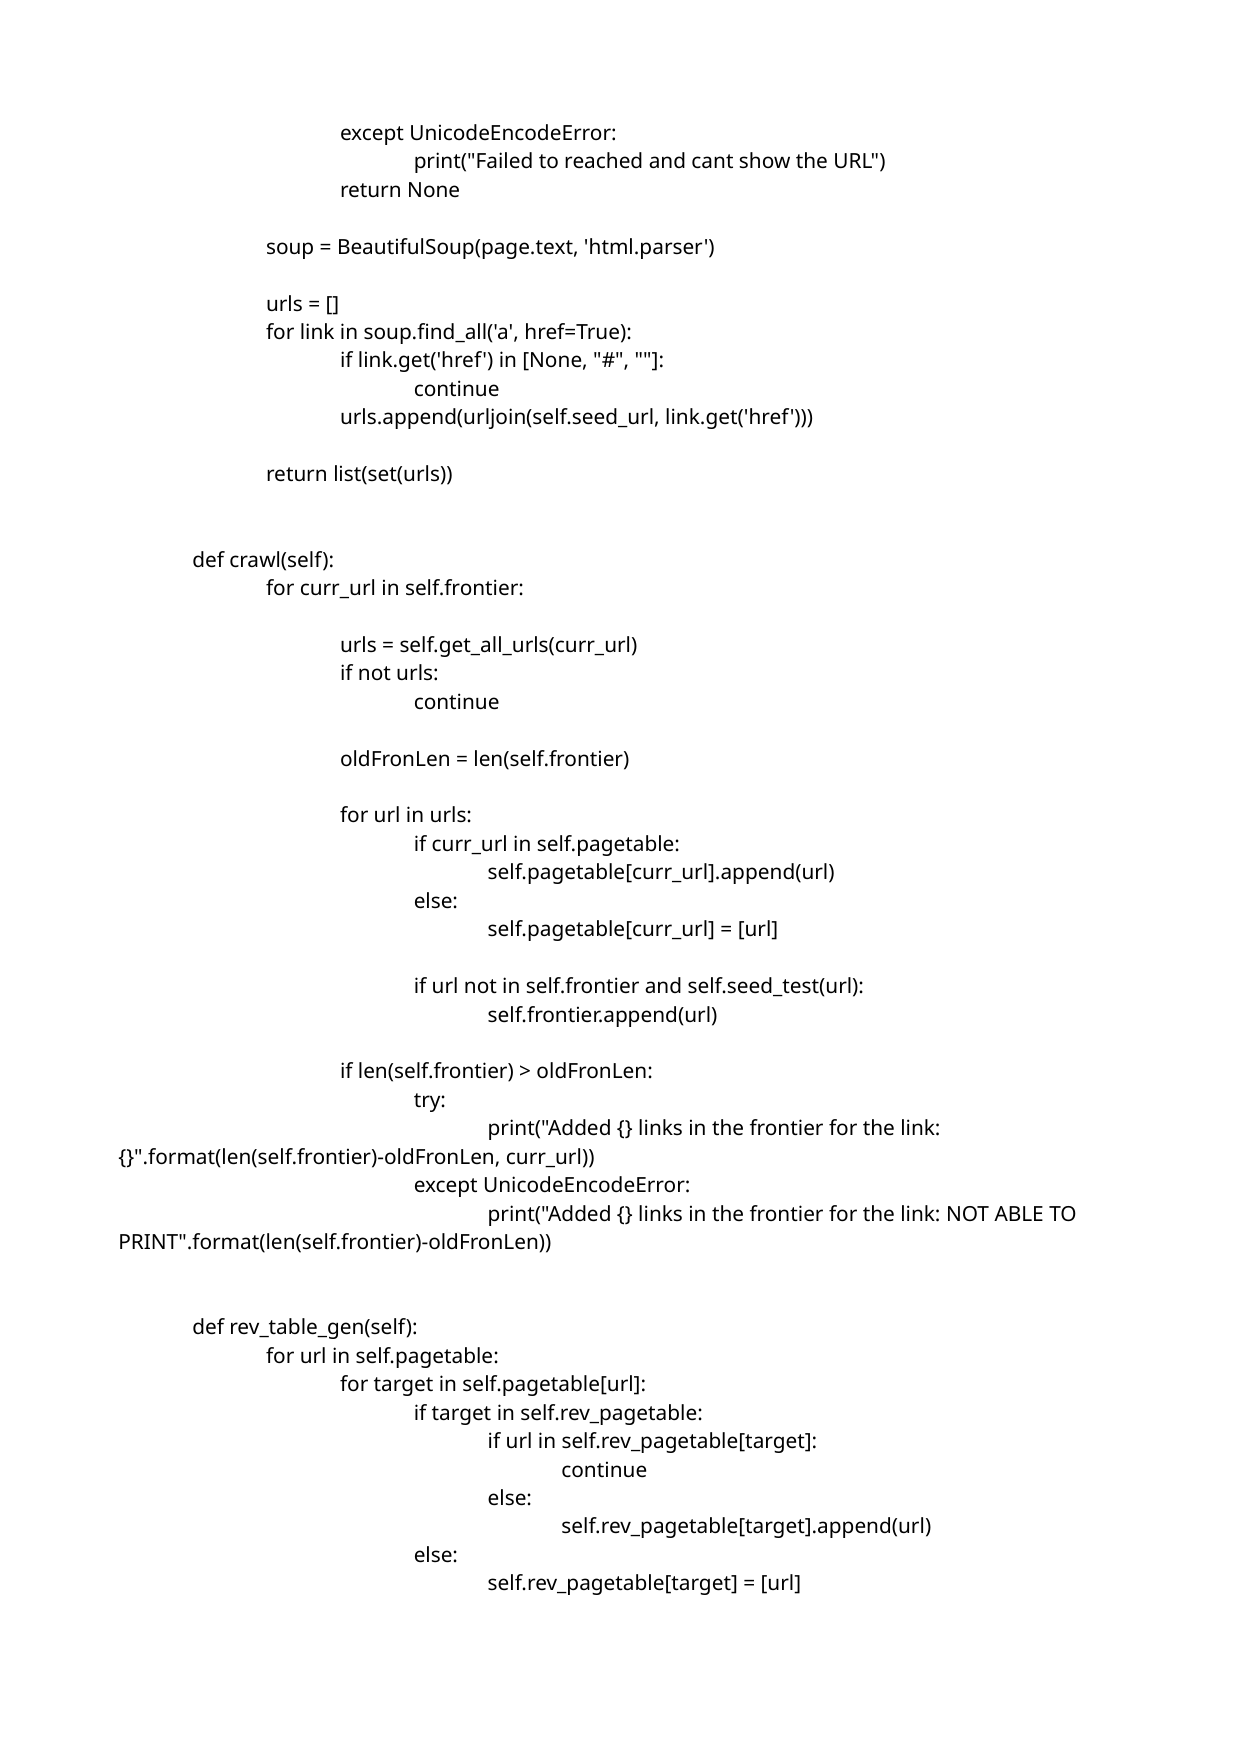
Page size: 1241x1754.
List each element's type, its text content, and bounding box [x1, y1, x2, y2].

text self.rev_pagetable[target].append(url) [118, 1512, 1122, 1540]
text urls = self.get_all_urls(curr_url) [118, 630, 1122, 658]
text for url in self.pagetable: [118, 1341, 1122, 1369]
text print("Failed to reached and cant show the URL") [118, 147, 1122, 175]
text if target in self.rev_pagetable: [118, 1398, 1122, 1426]
text self.frontier.append(url) [118, 1000, 1122, 1028]
text else: [118, 1483, 1122, 1512]
text continue [118, 1455, 1122, 1483]
text for curr_url in self.frontier: [118, 573, 1122, 602]
text except UnicodeEncodeError: [118, 1170, 1122, 1199]
text try: [118, 1085, 1122, 1113]
text self.pagetable[curr_url] = [url] [118, 914, 1122, 943]
text soup = BeautifulSoup(page.text, 'html.parser') [118, 232, 1122, 260]
text urls.append(urljoin(self.seed_url, link.get('href'))) [118, 402, 1122, 431]
text if url in self.rev_pagetable[target]: [118, 1426, 1122, 1455]
text continue [118, 374, 1122, 402]
text if url not in self.frontier and self.seed_test(url): [118, 971, 1122, 1000]
text oldFronLen = len(self.frontier) [118, 744, 1122, 772]
text urls = [] [118, 289, 1122, 317]
text else: [118, 1540, 1122, 1568]
text if len(self.frontier) > oldFronLen: [118, 1057, 1122, 1085]
text return None [118, 175, 1122, 203]
text return list(set(urls)) [118, 459, 1122, 488]
text if curr_url in self.pagetable: [118, 829, 1122, 857]
text self.rev_pagetable[target] = [url] [118, 1568, 1122, 1597]
text self.pagetable[curr_url].append(url) [118, 857, 1122, 886]
text else: [118, 886, 1122, 914]
text except UnicodeEncodeError: [118, 118, 1122, 147]
text print("Added {} links in the frontier for the link: NOT ABLE TO PRINT".format(len(self.frontier)-oldFronLen)) [118, 1199, 1122, 1256]
text for link in soup.find_all('a', href=True): [118, 317, 1122, 346]
text def rev_table_gen(self): [118, 1312, 1122, 1341]
text def crawl(self): [118, 545, 1122, 573]
text if not urls: [118, 658, 1122, 687]
text if link.get('href') in [None, "#", ""]: [118, 346, 1122, 374]
text for target in self.pagetable[url]: [118, 1369, 1122, 1398]
text for url in urls: [118, 801, 1122, 829]
text continue [118, 687, 1122, 715]
text print("Added {} links in the frontier for the link: {}".format(len(self.frontier)-oldFronLen, curr_url)) [118, 1113, 1122, 1170]
